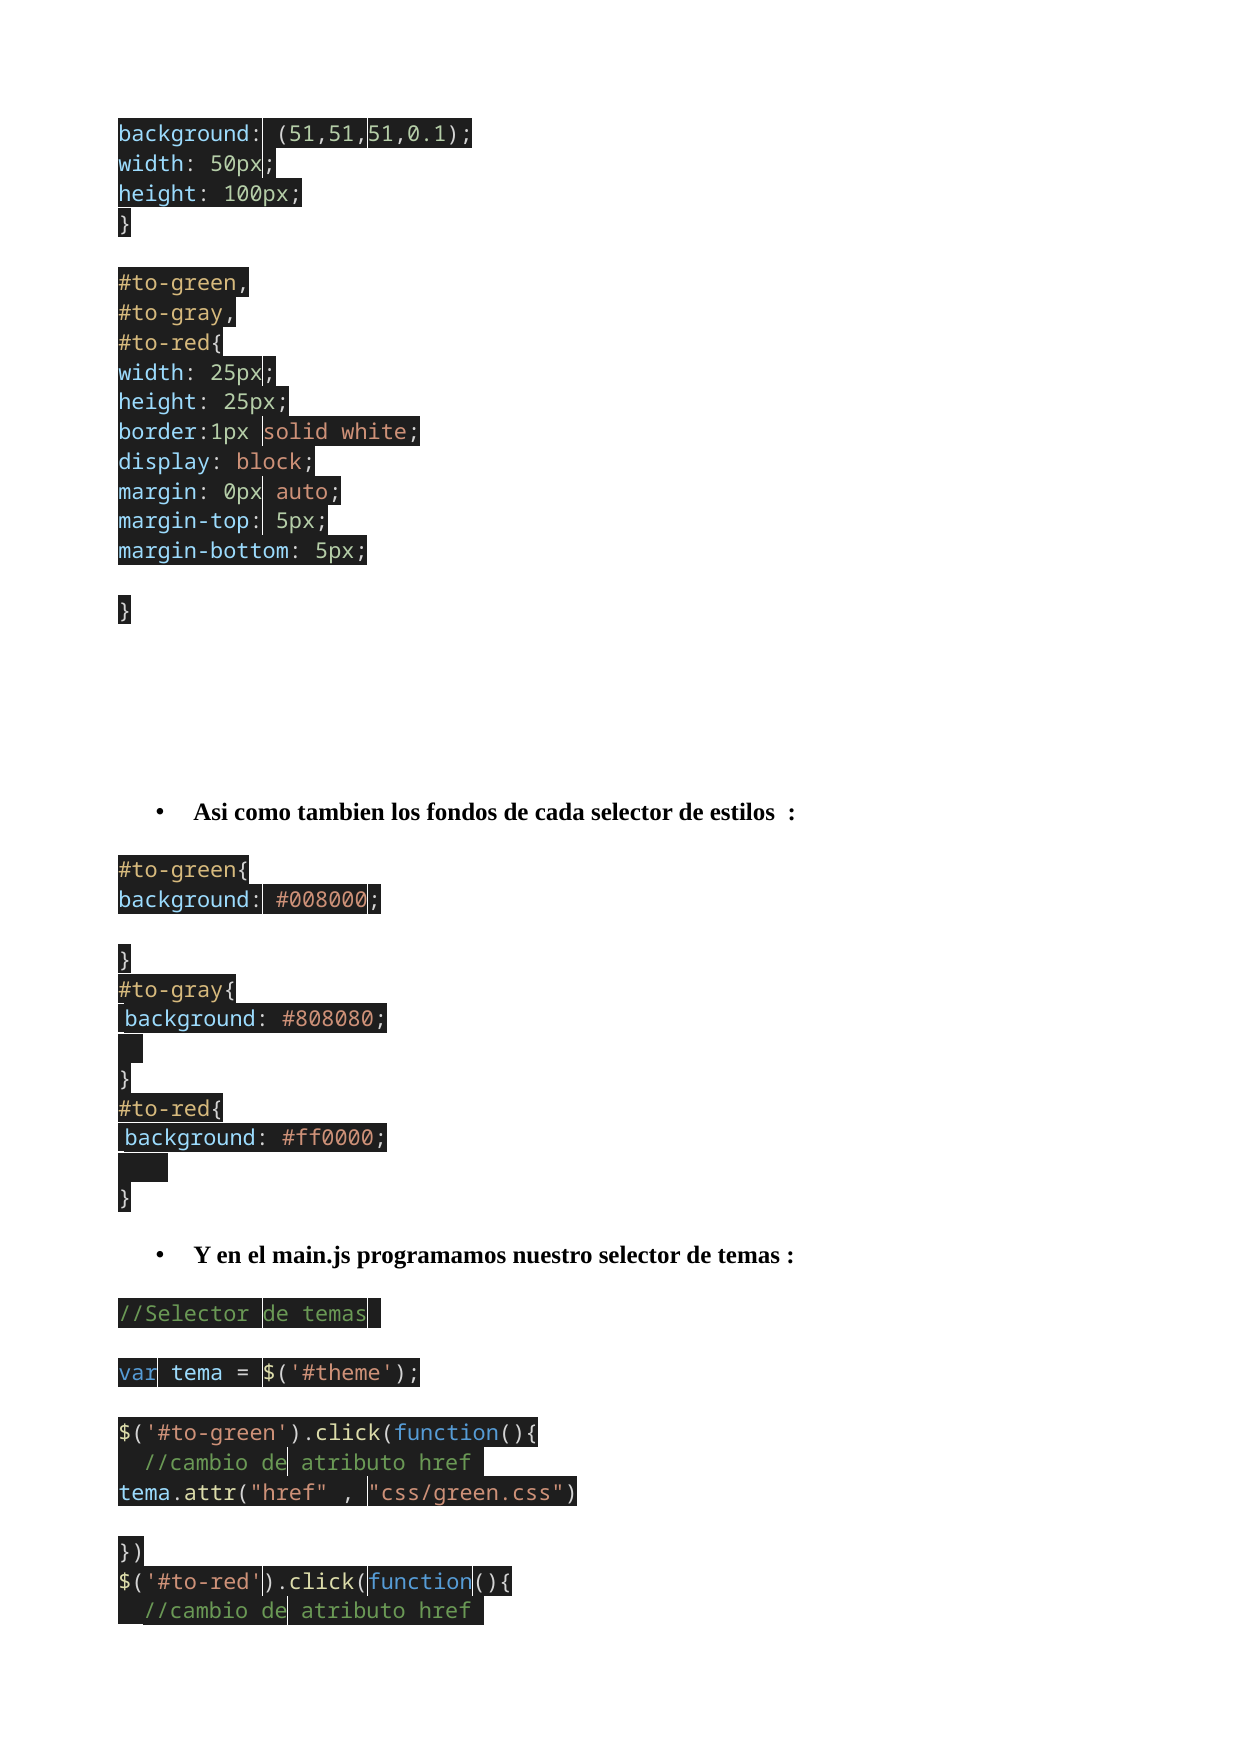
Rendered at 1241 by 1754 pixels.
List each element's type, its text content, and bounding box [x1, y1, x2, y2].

text border:1px solid white; [118, 416, 1122, 446]
text } [118, 207, 1122, 237]
text background: #008000; [118, 884, 1122, 914]
list Y en el main.js programamos nuestro selector de temas : [156, 1240, 1122, 1269]
text background: (51,51,51,0.1); [118, 118, 1122, 148]
text #to-green{ [118, 854, 1122, 884]
text } [118, 1063, 1122, 1093]
list Asi como tambien los fondos de cada selector de estilos : [156, 797, 1122, 826]
text #to-red{ [118, 1093, 1122, 1122]
text background: #ff0000; [118, 1122, 1122, 1152]
text $('#to-red').click(function(){ [118, 1566, 1122, 1596]
text #to-gray{ [118, 973, 1122, 1003]
text }) [118, 1536, 1122, 1566]
text height: 25px; [118, 386, 1122, 416]
text tema.attr("href" , "css/green.css") [118, 1476, 1122, 1506]
text background: #808080; [118, 1003, 1122, 1033]
text } [118, 1182, 1122, 1212]
text $('#to-green').click(function(){ [118, 1417, 1122, 1447]
text height: 100px; [118, 178, 1122, 207]
text //Selector de temas [118, 1298, 1122, 1328]
text } [118, 944, 1122, 973]
text width: 25px; [118, 356, 1122, 386]
text //cambio de atributo href [118, 1596, 1122, 1625]
text width: 50px; [118, 148, 1122, 178]
text #to-gray, [118, 297, 1122, 327]
text margin-top: 5px; [118, 505, 1122, 535]
text #to-green, [118, 267, 1122, 297]
text margin: 0px auto; [118, 476, 1122, 505]
text margin-bottom: 5px; [118, 535, 1122, 565]
text //cambio de atributo href [118, 1447, 1122, 1476]
text display: block; [118, 446, 1122, 476]
text } [118, 595, 1122, 624]
text #to-red{ [118, 327, 1122, 356]
text var tema = $('#theme'); [118, 1357, 1122, 1387]
